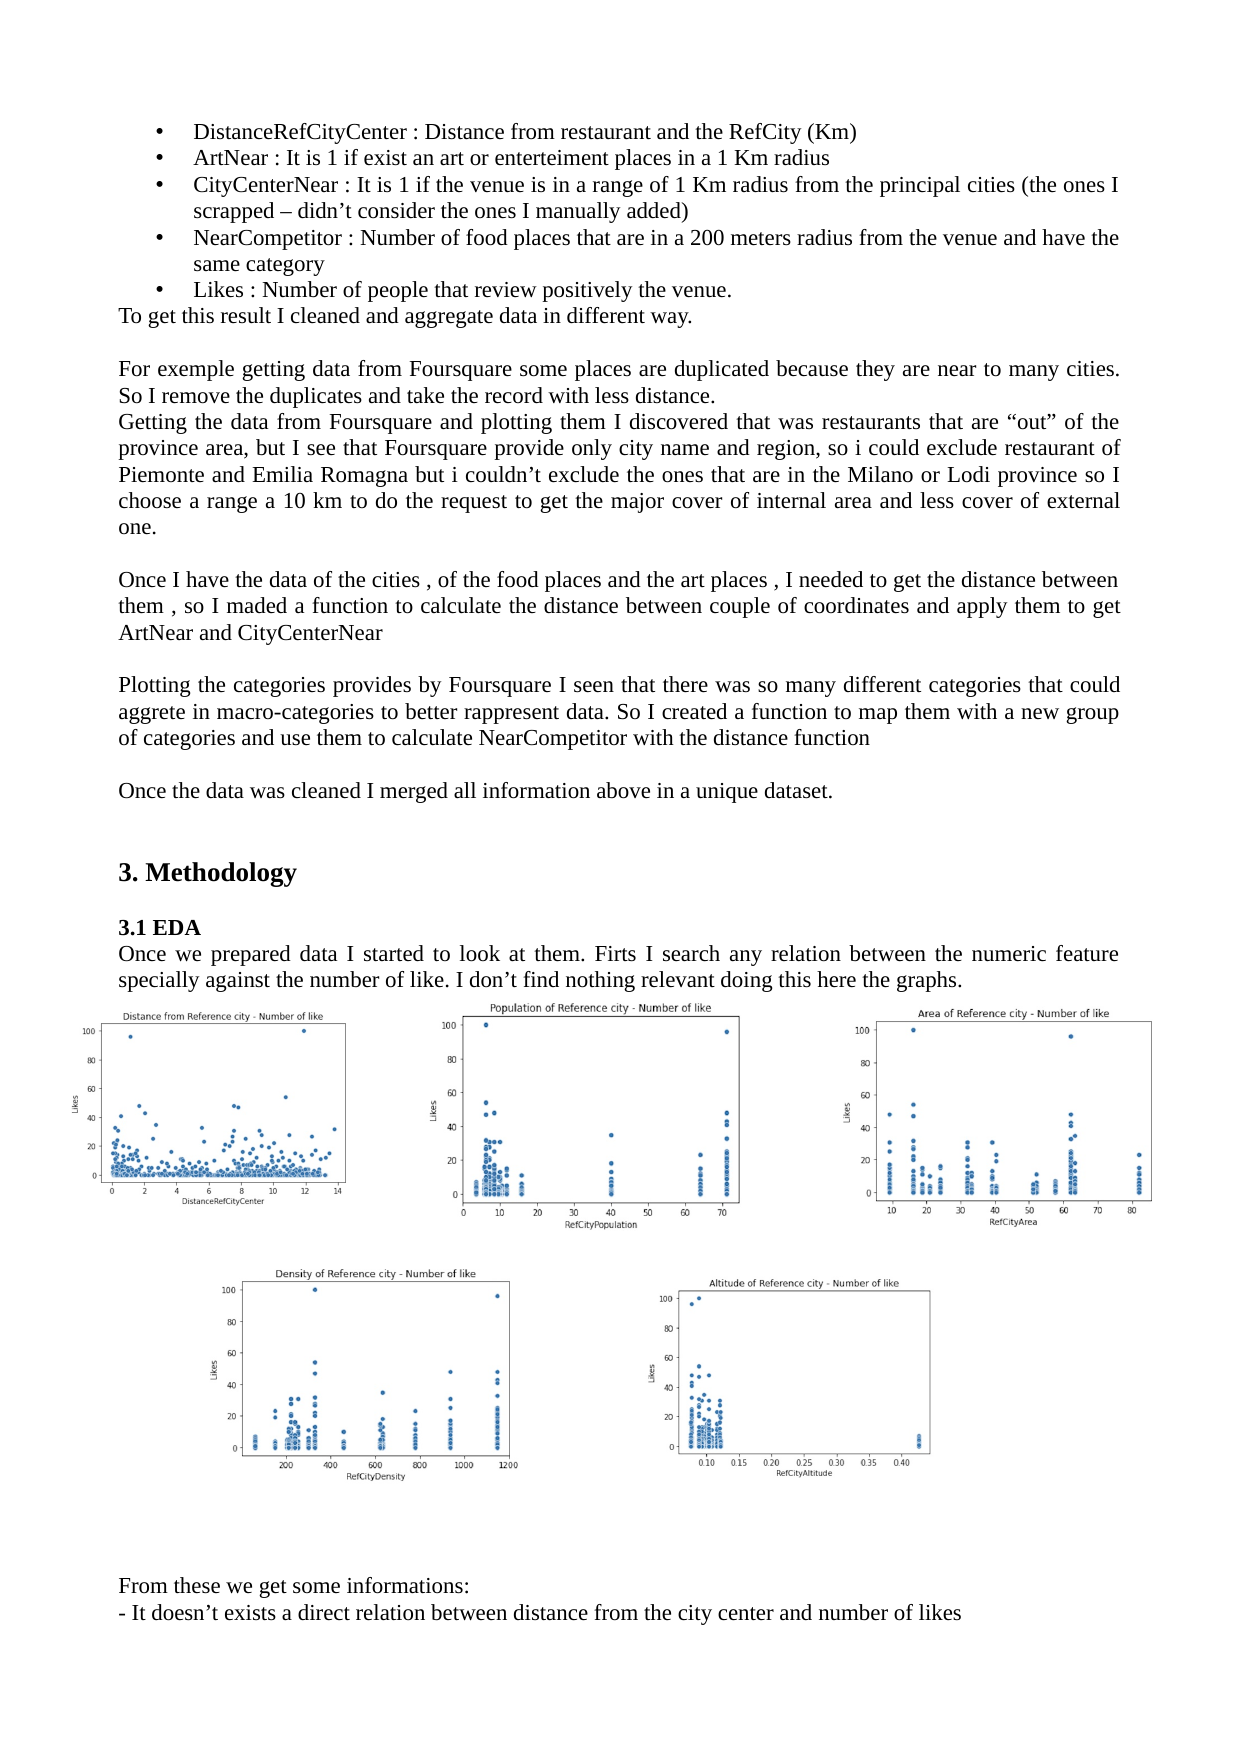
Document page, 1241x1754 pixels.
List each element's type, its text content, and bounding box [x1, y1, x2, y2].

list NearCompetitor : Number of food places that are in a 200 meters radius from the venue and have the same category [156, 223, 1122, 276]
text - It doesn’t exists a direct relation between distance from the city center and number of likes [118, 1599, 1122, 1625]
list Likes : Number of people that review positively the venue. [156, 276, 1122, 303]
text 3.1 EDA [118, 913, 1122, 940]
picture [416, 996, 796, 1247]
text Once the data was cleaned I merged all information above in a unique dataset. [118, 777, 1122, 803]
list CityCenterNear : It is 1 if the venue is in a range of 1 Km radius from the principal cities (the ones I scrapped – didn’t consider the ones I manually added) [156, 171, 1122, 223]
text Once we prepared data I started to look at them. Firts I search any relation between the numeric feature specially against the number of like. I don’t find nothing relevant doing this here the graphs. [118, 940, 1122, 993]
text Getting the data from Foursquare and plotting them I discovered that was restaurants that are “out” of the province area, but I see that Foursquare provide only city name and region, so i could exclude restaurant of Piemonte and Emilia Romagna but i couldn’t exclude the ones that are in the Milano or Lodi province so I choose a range a 10 km to do the request to get the major cover of internal area and less cover of external one. [118, 408, 1122, 540]
picture [842, 1001, 1172, 1231]
list DistanceRefCityCenter : Distance from restaurant and the RefCity (Km) [156, 118, 1122, 144]
text To get this result I cleaned and aggregate data in different way. [118, 303, 1122, 329]
picture [208, 1260, 560, 1490]
picture [63, 1003, 383, 1214]
text For exemple getting data from Foursquare some places are duplicated because they are near to many cities. So I remove the duplicates and take the record with less distance. [118, 355, 1122, 408]
text 3. Methodology [118, 856, 1122, 887]
list ArtNear : It is 1 if exist an art or enterteiment places in a 1 Km radius [156, 144, 1122, 171]
text From these we get some informations: [118, 1572, 1122, 1599]
text Plotting the categories provides by Foursquare I seen that there was so many different categories that could aggrete in macro-categories to better rappresent data. So I created a function to map them with a new group of categories and use them to calculate NearCompetitor with the distance function [118, 672, 1122, 751]
text Once I have the data of the cities , of the food places and the art places , I needed to get the distance between them , so I maded a function to calculate the distance between couple of coordinates and apply them to get ArtNear and CityCenterNear [118, 566, 1122, 645]
picture [637, 1272, 983, 1499]
